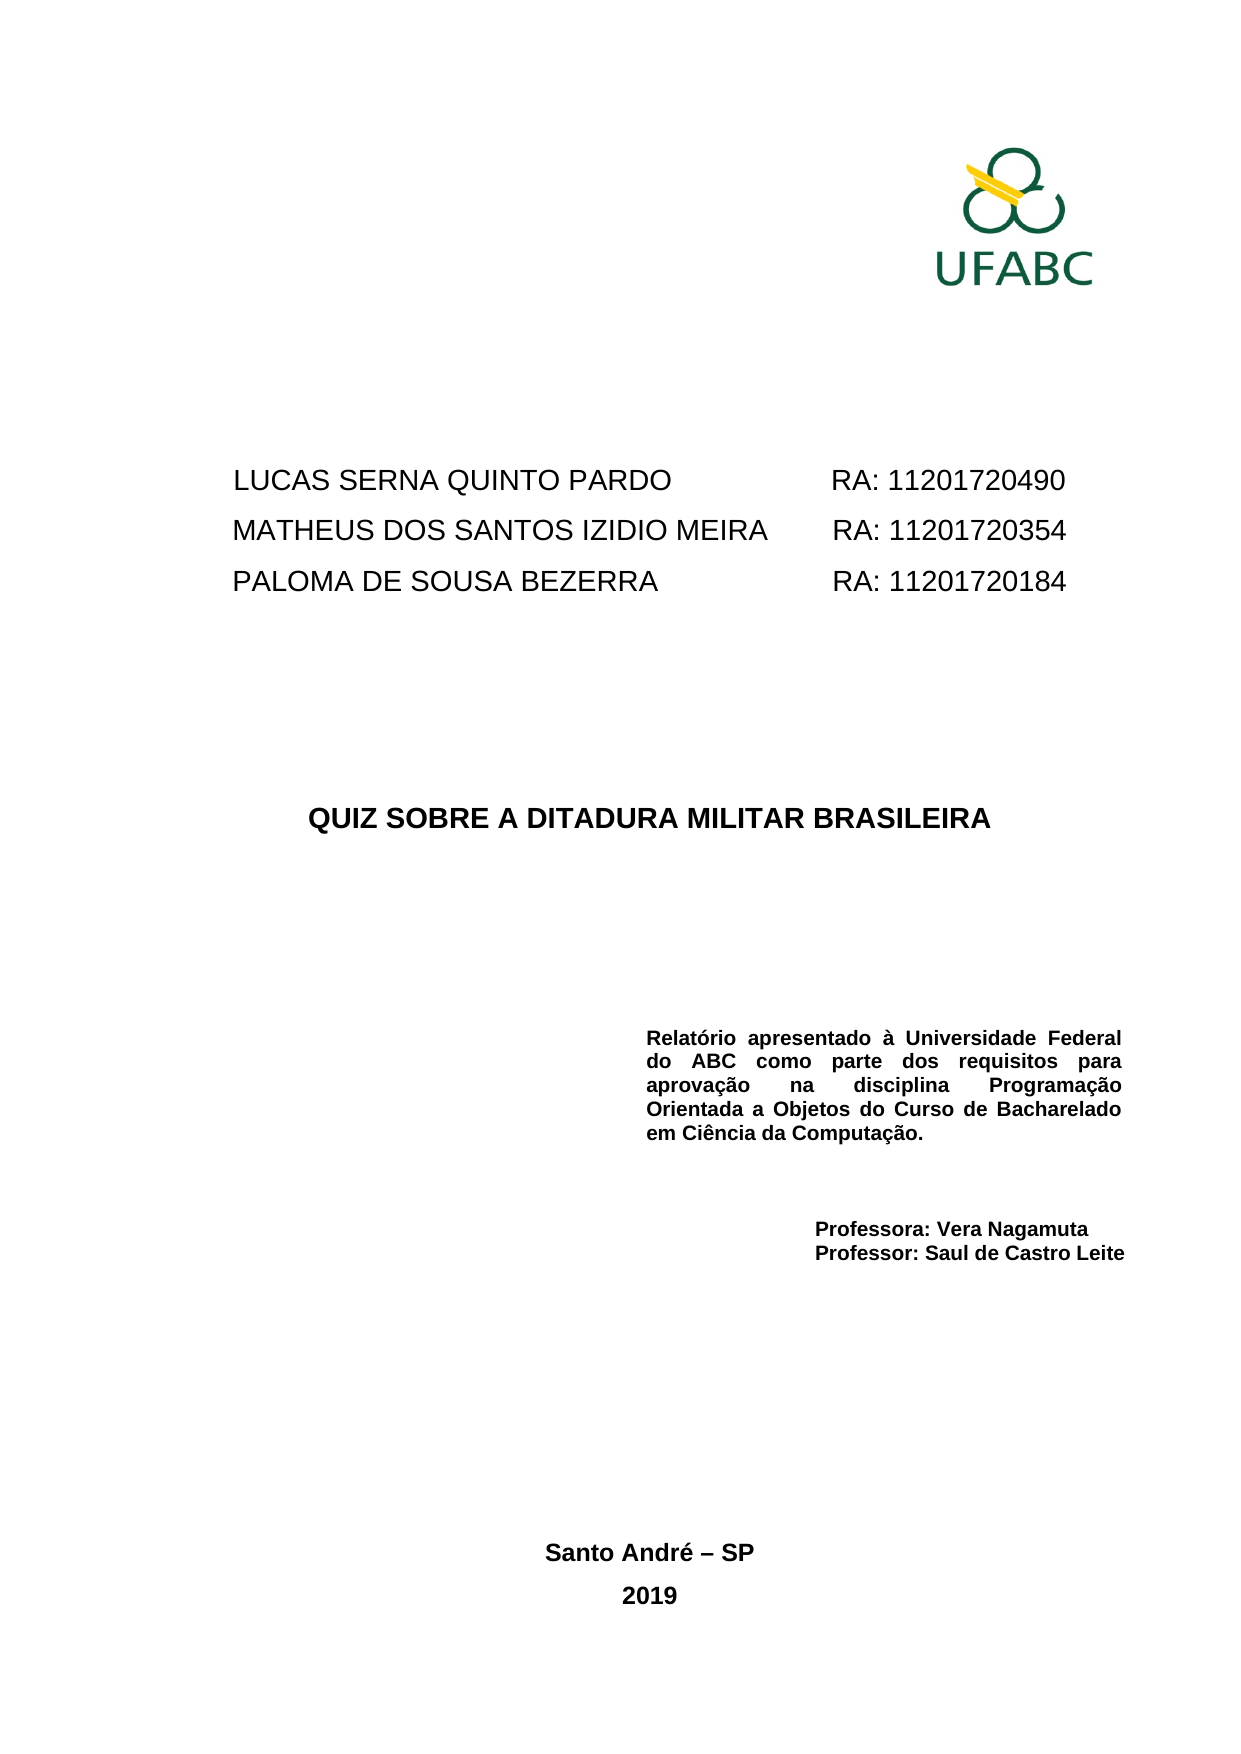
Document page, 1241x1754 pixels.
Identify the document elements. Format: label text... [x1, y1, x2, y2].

text Professor: Saul de Castro Leite [815, 1241, 1128, 1265]
text PALOMA DE SOUSA BEZERRA RA: 11201720184 [177, 564, 1122, 597]
text 2019 [177, 1581, 1122, 1610]
text Professora: Vera Nagamuta [815, 1217, 1128, 1241]
text QUIZ SOBRE A DITADURA MILITAR BRASILEIRA [177, 801, 1122, 834]
text Relatório apresentado à Universidade Federal do ABC como parte dos requisitos para aprovação na disciplina Programação Orientada a Objetos do Curso de Bacharelado em Ciência da Computação. [646, 1025, 1122, 1145]
text MATHEUS DOS SANTOS IZIDIO MEIRA RA: 11201720354 [177, 513, 1122, 547]
text Santo André – SP [177, 1538, 1122, 1567]
text LUCAS SERNA QUINTO PARDO RA: 11201720490 [177, 463, 1122, 497]
picture [911, 126, 1118, 308]
